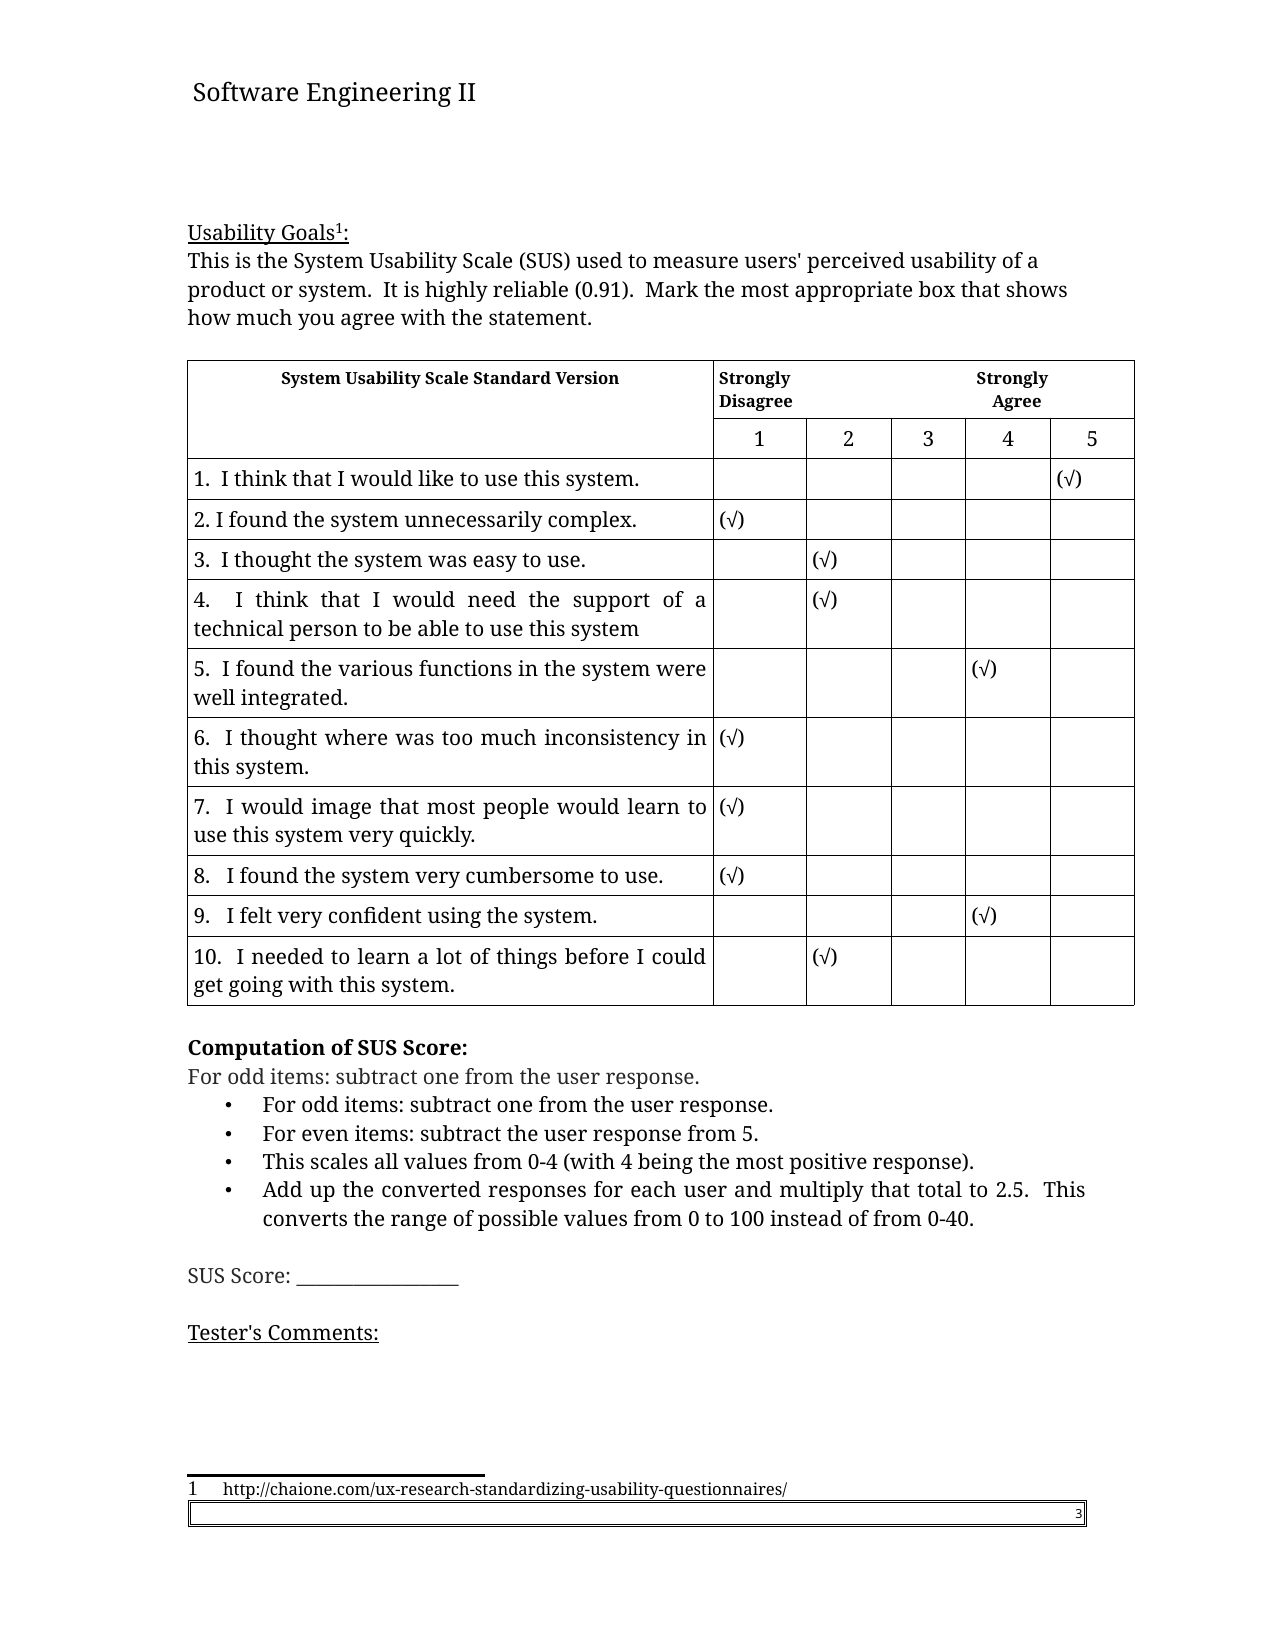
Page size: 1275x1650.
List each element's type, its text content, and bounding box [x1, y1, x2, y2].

table_cell [1051, 718, 1134, 786]
table_cell 5. I found the various functions in the system were well integrated. [188, 649, 713, 717]
table_cell (√) [966, 896, 1050, 936]
table_cell [966, 787, 1050, 855]
table_cell [807, 856, 891, 895]
text For odd items: subtract one from the user response. [187, 1062, 1087, 1090]
table_cell [1051, 500, 1134, 539]
table_cell [807, 649, 891, 717]
text Computation of SUS Score: [187, 1033, 1087, 1062]
table_cell 8. I found the system very cumbersome to use. [188, 856, 713, 895]
table_cell (√) [807, 937, 891, 1004]
table_cell (√) [966, 649, 1050, 717]
table_cell [966, 500, 1050, 539]
table_cell [714, 649, 806, 717]
table_cell [807, 459, 891, 498]
list Add up the converted responses for each user and multiply that total to 2.5. This converts the range of possible values from 0 to 100 instead of from 0-40. [225, 1176, 1087, 1232]
table_cell 6. I thought where was too much inconsistency in this system. [188, 718, 713, 786]
table_cell 2 [807, 419, 891, 458]
table_cell [714, 896, 806, 936]
table_cell [966, 718, 1050, 786]
table_cell [714, 459, 806, 498]
table_cell 1. I think that I would like to use this system. [188, 459, 713, 498]
table_cell [892, 459, 965, 498]
table_cell [966, 459, 1050, 498]
table_cell [892, 856, 965, 895]
table_cell [892, 580, 965, 648]
table_cell [966, 937, 1050, 1004]
table_cell [892, 500, 965, 539]
table_cell [807, 500, 891, 539]
table_cell 4 [966, 419, 1050, 458]
table_cell [966, 540, 1050, 579]
table_cell (√) [714, 787, 806, 855]
table_cell (√) [714, 718, 806, 786]
table_cell (√) [714, 500, 806, 539]
table_cell [892, 718, 965, 786]
table_cell 4. I think that I would need the support of a technical person to be able to use this system [188, 580, 713, 648]
list This scales all values from 0-4 (with 4 being the most positive response). [225, 1147, 1087, 1176]
table_cell [714, 540, 806, 579]
table_cell 7. I would image that most people would learn to use this system very quickly. [188, 787, 713, 855]
table_cell [1051, 540, 1134, 579]
table_cell 3. I thought the system was easy to use. [188, 540, 713, 579]
table_cell [807, 787, 891, 855]
text This is the System Usability Scale (SUS) used to measure users' perceived usability of a product or system. It is highly reliable (0.91). Mark the most appropriate box that shows how much you agree with the statement. [187, 247, 1087, 332]
table_cell [966, 580, 1050, 648]
table_cell 3 [892, 419, 965, 458]
table_cell (√) [807, 580, 891, 648]
table_cell 2. I found the system unnecessarily complex. [188, 500, 713, 539]
list For odd items: subtract one from the user response. [225, 1090, 1087, 1119]
table_cell [1051, 896, 1134, 936]
table_cell (√) [1051, 459, 1134, 498]
table_cell [892, 937, 965, 1004]
table_cell (√) [714, 856, 806, 895]
table_cell [1051, 937, 1134, 1004]
table_cell 5 [1051, 419, 1134, 458]
table_cell 9. I felt very confident using the system. [188, 896, 713, 936]
table_cell [1051, 856, 1134, 895]
table_cell [892, 787, 965, 855]
table_cell [807, 896, 891, 936]
text http://chaione.com/ux-research-standardizing-usability-questionnaires/ [187, 1476, 1087, 1500]
text SUS Score: _________________ [187, 1261, 1087, 1289]
table_cell 1 [714, 419, 806, 458]
table_cell [892, 540, 965, 579]
table_cell [714, 937, 806, 1004]
table_cell [1051, 580, 1134, 648]
table_cell (√) [807, 540, 891, 579]
text Tester's Comments: [187, 1318, 1087, 1404]
table_cell [1051, 649, 1134, 717]
list For even items: subtract the user response from 5. [225, 1119, 1087, 1147]
table_header System Usability Scale Standard Version [188, 361, 713, 458]
table_cell 10. I needed to learn a lot of things before I could get going with this system. [188, 937, 713, 1004]
table_cell [1051, 787, 1134, 855]
table_cell [714, 580, 806, 648]
text Usability Goals: [187, 218, 1087, 247]
table_header Strongly Strongly Disagree Agree [714, 361, 1134, 418]
table_cell [892, 649, 965, 717]
table_cell [807, 718, 891, 786]
table_cell [892, 896, 965, 936]
table_cell [966, 856, 1050, 895]
